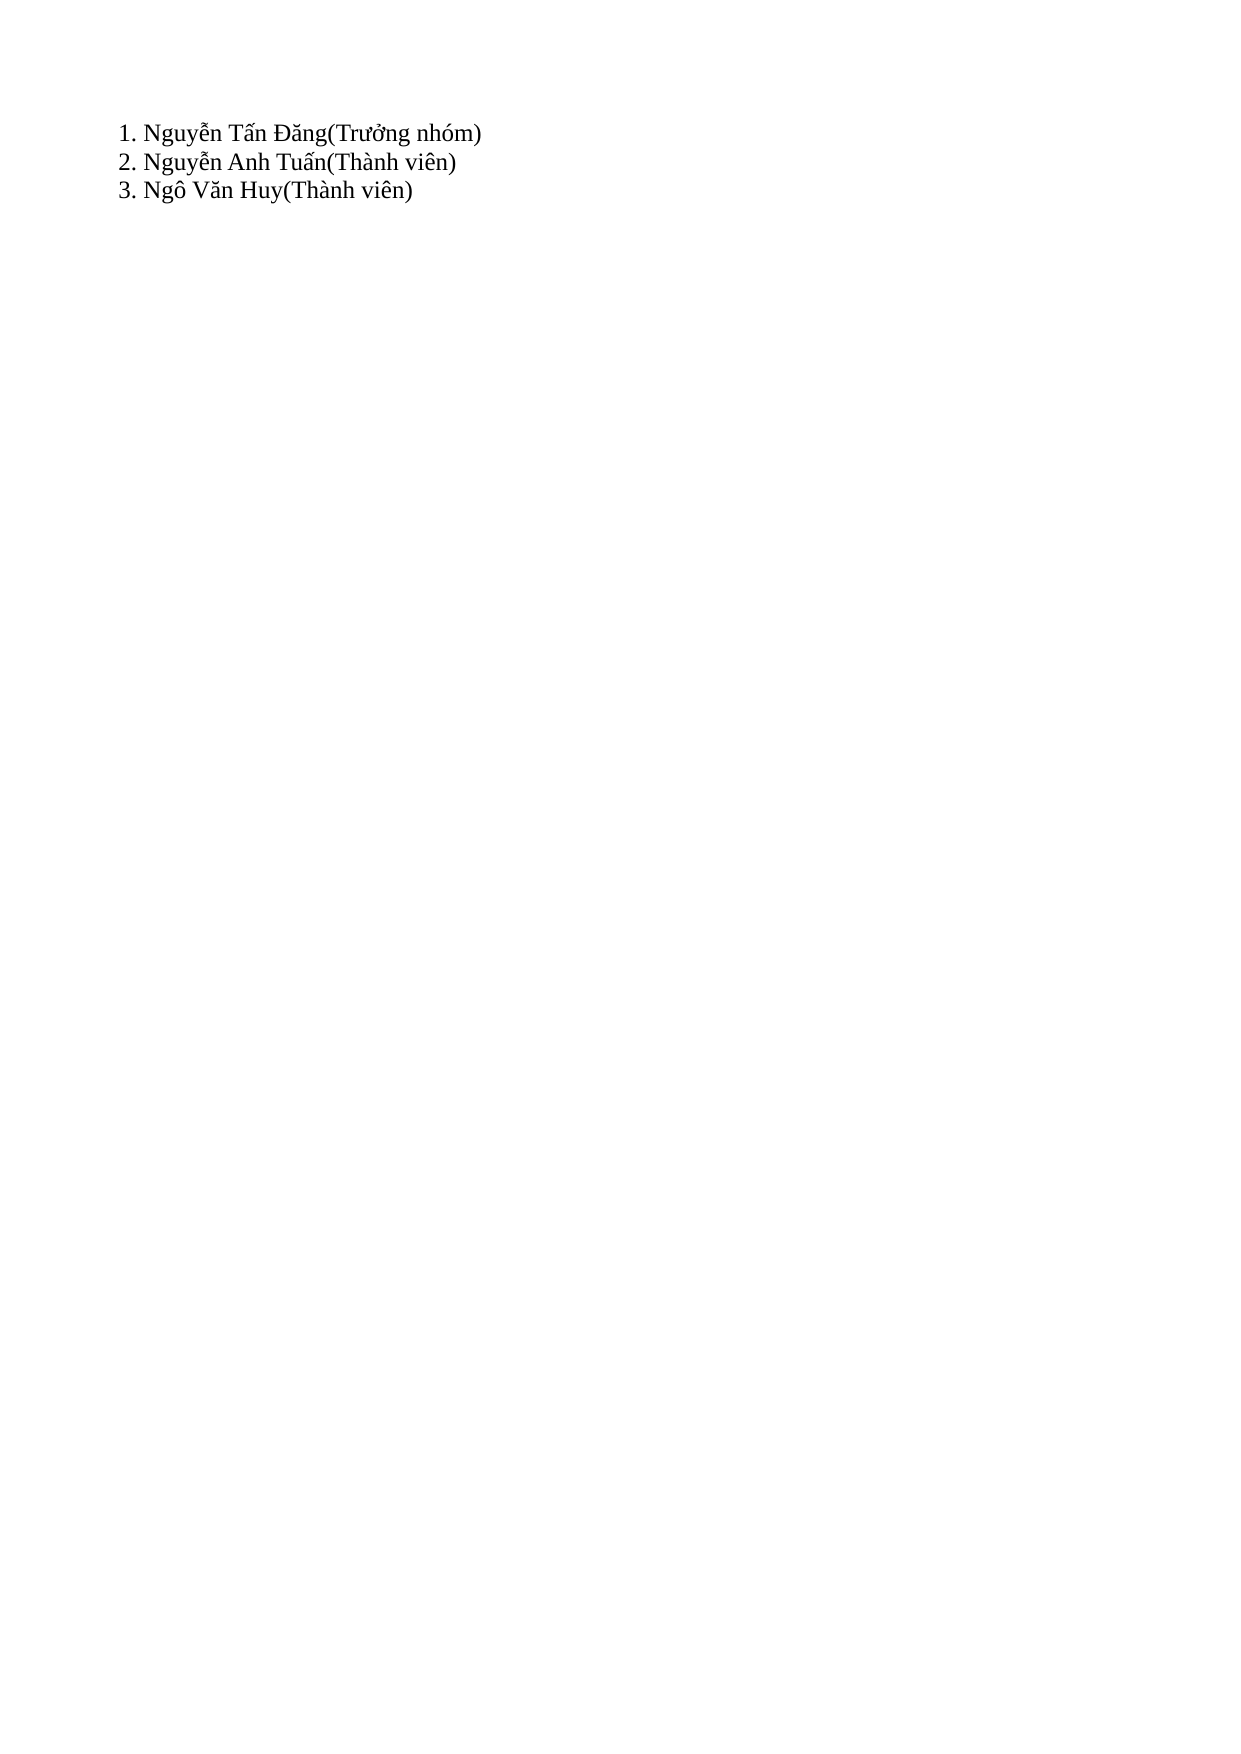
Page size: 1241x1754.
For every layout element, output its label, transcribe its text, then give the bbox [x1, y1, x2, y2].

text 2. Nguyễn Anh Tuấn(Thành viên) [118, 147, 1122, 176]
text 1. Nguyễn Tấn Đăng(Trưởng nhóm) [118, 118, 1122, 147]
text 3. Ngô Văn Huy(Thành viên) [118, 176, 1122, 204]
